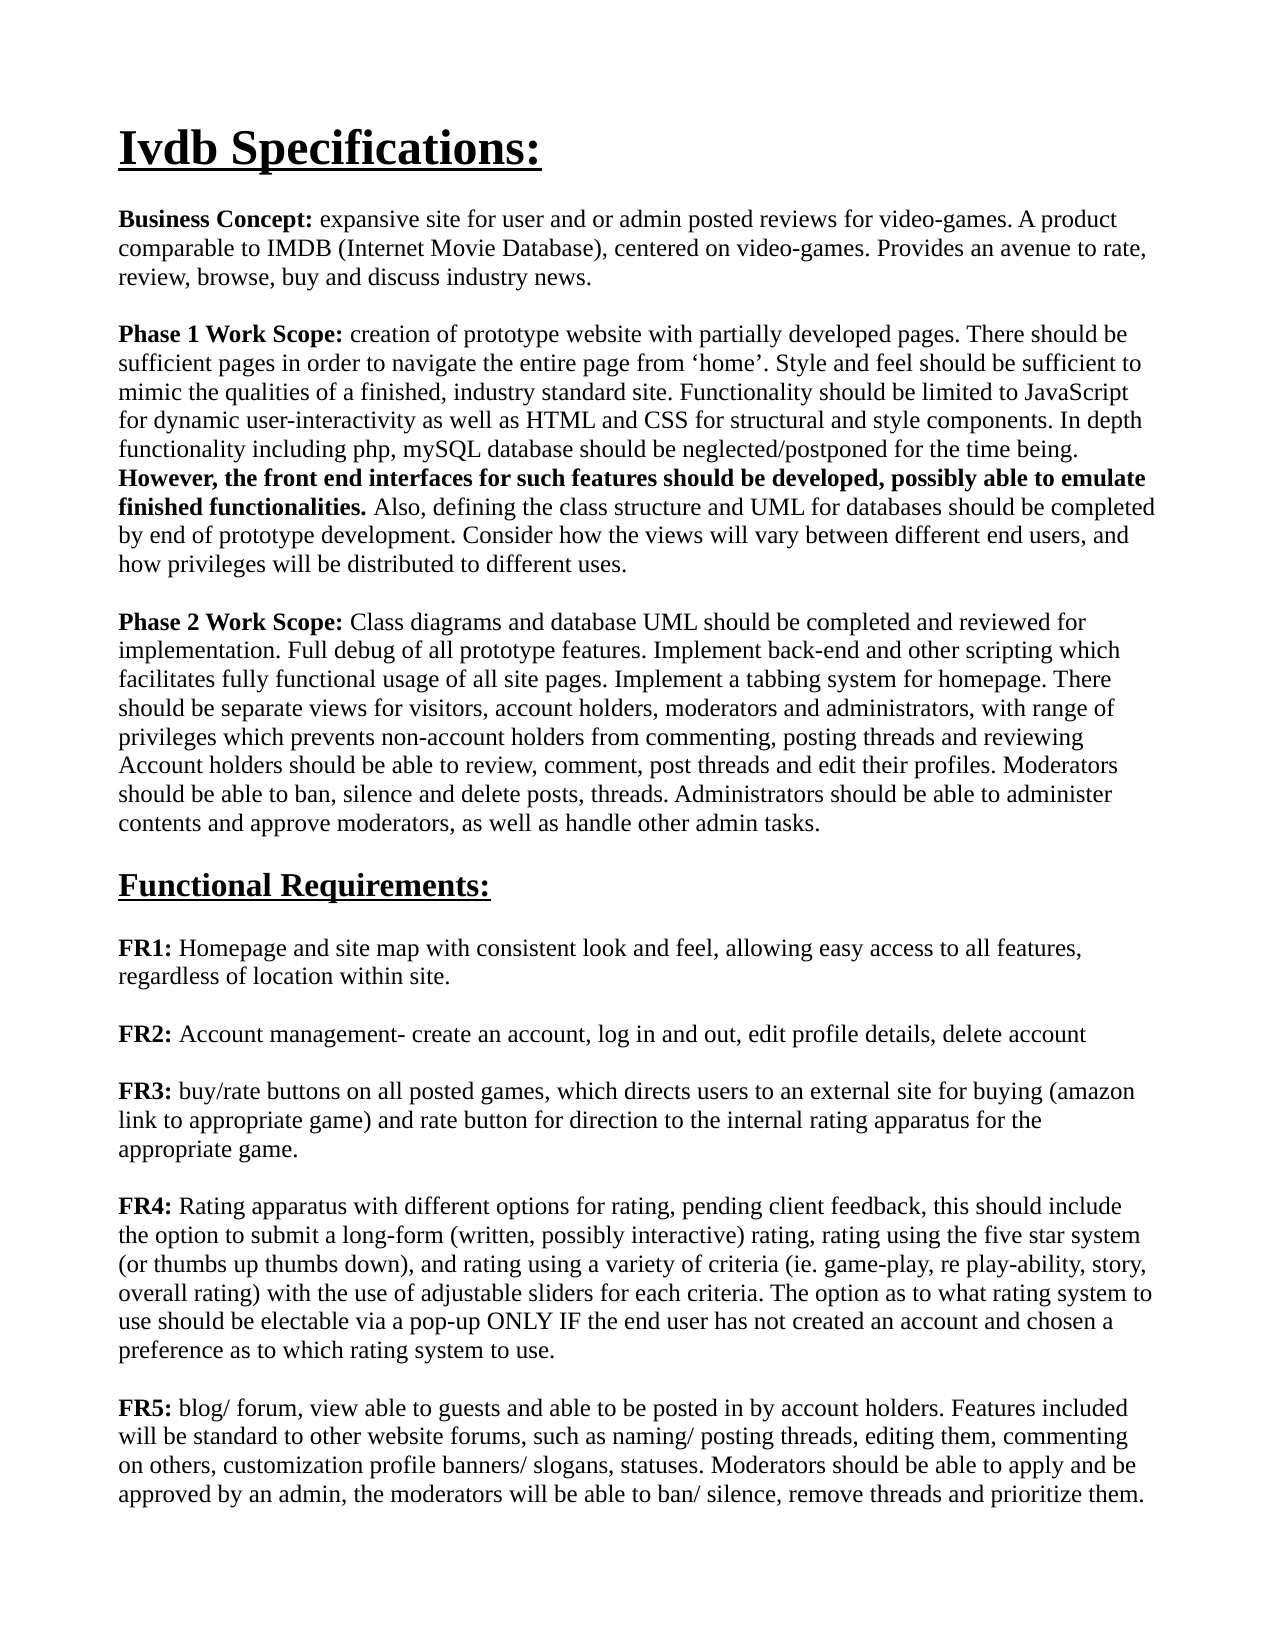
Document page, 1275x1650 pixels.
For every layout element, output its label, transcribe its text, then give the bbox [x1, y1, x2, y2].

text Business Concept: expansive site for user and or admin posted reviews for video-games. A product comparable to IMDB (Internet Movie Database), centered on video-games. Provides an avenue to rate, review, browse, buy and discuss industry news. [118, 204, 1157, 291]
text Functional Requirements: [118, 866, 1157, 904]
text Phase 1 Work Scope: creation of prototype website with partially developed pages. There should be sufficient pages in order to navigate the entire page from ‘home’. Style and feel should be sufficient to mimic the qualities of a finished, industry standard site. Functionality should be limited to JavaScript for dynamic user-interactivity as well as HTML and CSS for structural and style components. In depth functionality including php, mySQL database should be neglected/postponed for the time being. However, the front end interfaces for such features should be developed, possibly able to emulate finished functionalities. Also, defining the class structure and UML for databases should be completed by end of prototype development. Consider how the views will vary between different end users, and how privileges will be distributed to different uses. [118, 319, 1157, 578]
text FR4: Rating apparatus with different options for rating, pending client feedback, this should include the option to submit a long-form (written, possibly interactive) rating, rating using the five star system (or thumbs up thumbs down), and rating using a variety of criteria (ie. game-play, re play-ability, story, overall rating) with the use of adjustable sliders for each criteria. The option as to what rating system to use should be electable via a pop-up ONLY IF the end user has not created an account and chosen a preference as to which rating system to use. [118, 1191, 1157, 1364]
text Ivdb Specifications: [118, 118, 1157, 176]
text FR1: Homepage and site map with consistent look and feel, allowing easy access to all features, regardless of location within site. [118, 933, 1157, 990]
text FR3: buy/rate buttons on all posted games, which directs users to an external site for buying (amazon link to appropriate game) and rate button for direction to the internal rating apparatus for the appropriate game. [118, 1076, 1157, 1163]
text FR2: Account management- create an account, log in and out, edit profile details, delete account [118, 1019, 1157, 1048]
text Phase 2 Work Scope: Class diagrams and database UML should be completed and reviewed for implementation. Full debug of all prototype features. Implement back-end and other scripting which facilitates fully functional usage of all site pages. Implement a tabbing system for homepage. There should be separate views for visitors, account holders, moderators and administrators, with range of privileges which prevents non-account holders from commenting, posting threads and reviewing Account holders should be able to review, comment, post threads and edit their profiles. Moderators should be able to ban, silence and delete posts, threads. Administrators should be able to administer contents and approve moderators, as well as handle other admin tasks. [118, 607, 1157, 837]
text FR5: blog/ forum, view able to guests and able to be posted in by account holders. Features included will be standard to other website forums, such as naming/ posting threads, editing them, commenting on others, customization profile banners/ slogans, statuses. Moderators should be able to apply and be approved by an admin, the moderators will be able to ban/ silence, remove threads and prioritize them. [118, 1393, 1157, 1508]
